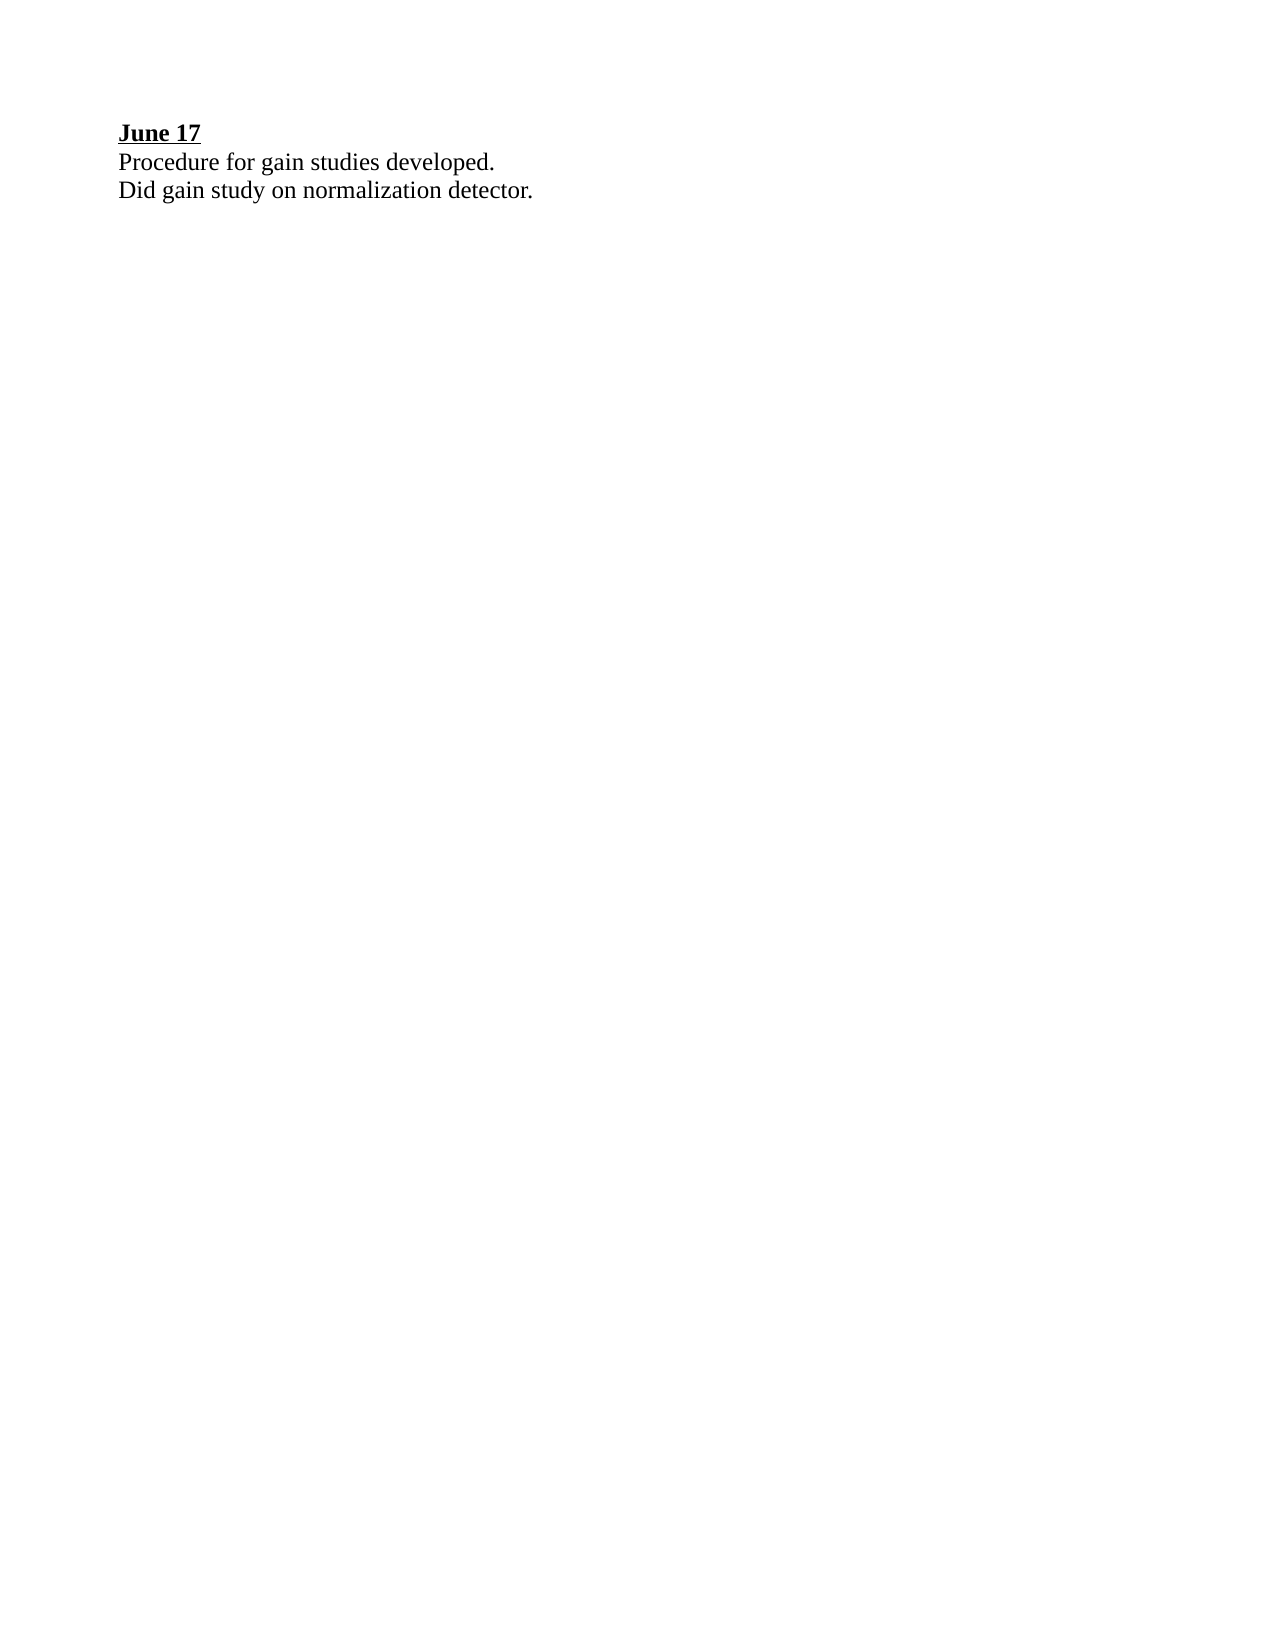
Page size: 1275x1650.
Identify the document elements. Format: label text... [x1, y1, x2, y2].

text Did gain study on normalization detector. [118, 176, 1157, 204]
text Procedure for gain studies developed. [118, 147, 1157, 176]
text June 17 [118, 118, 1157, 147]
